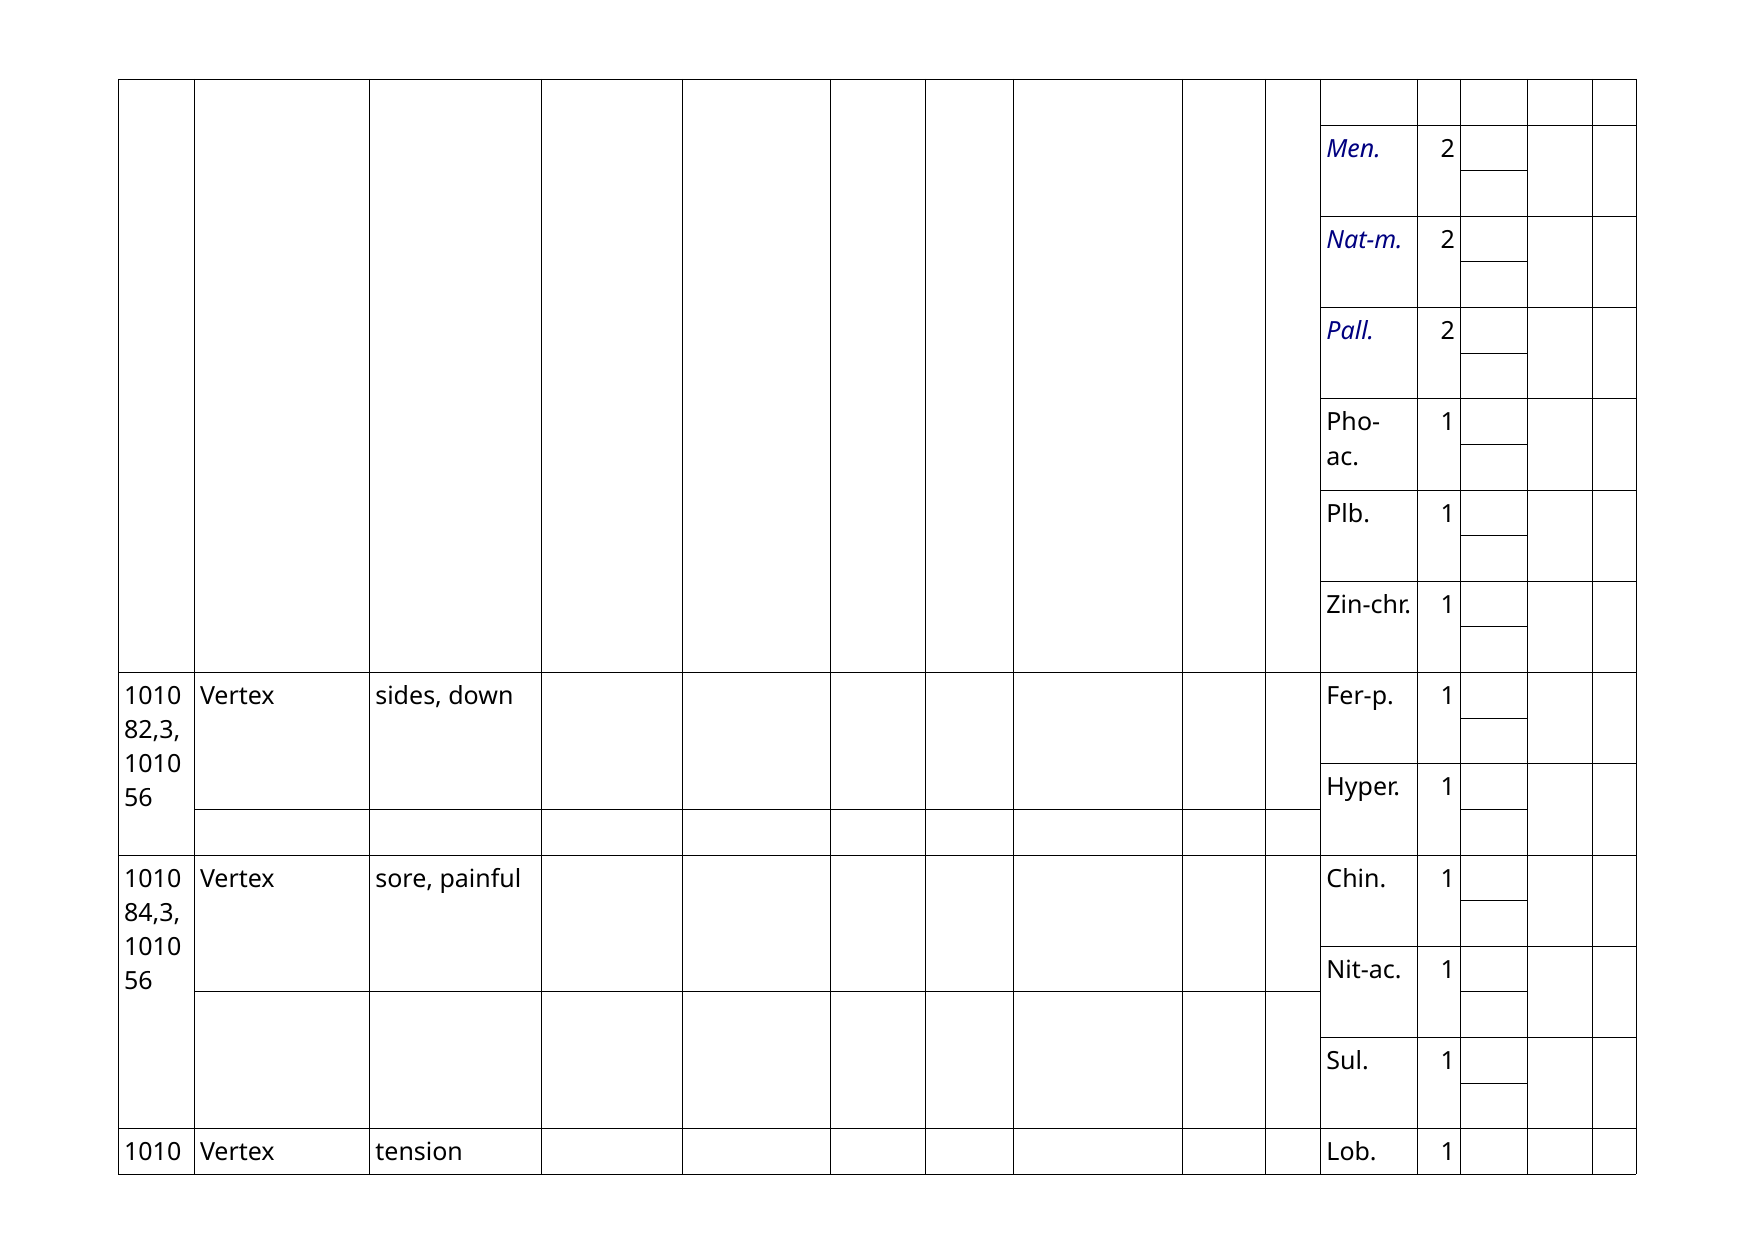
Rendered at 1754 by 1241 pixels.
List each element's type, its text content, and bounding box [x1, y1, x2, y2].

table_cell [1528, 764, 1592, 854]
table_cell [195, 80, 369, 672]
table_cell tension [370, 1129, 541, 1174]
table_cell [1593, 582, 1636, 672]
table_cell Pall. [1321, 308, 1417, 398]
table_cell 101082,3,101056 [119, 673, 194, 854]
table_cell [1321, 80, 1417, 124]
table_cell [1461, 582, 1527, 626]
table_cell [1461, 536, 1527, 581]
table_cell 1010 [119, 1129, 194, 1174]
table_cell [683, 1129, 830, 1174]
table_cell [1461, 1084, 1527, 1128]
table_cell [1183, 80, 1265, 672]
table_cell [1461, 719, 1527, 763]
table_cell [1183, 673, 1265, 809]
table_cell [1266, 856, 1320, 991]
table_cell [1528, 80, 1592, 124]
table_cell Plb. [1321, 491, 1417, 581]
table_cell 1 [1418, 399, 1460, 489]
table_cell Men. [1321, 126, 1417, 216]
table_cell [542, 1129, 682, 1174]
table_cell [1593, 80, 1636, 124]
table_cell [926, 856, 1013, 991]
table_cell [831, 1129, 925, 1174]
table_cell [542, 810, 682, 854]
table_cell [1183, 856, 1265, 991]
table_cell [1183, 992, 1265, 1128]
table_cell 1 [1418, 1038, 1460, 1128]
table_cell [1266, 810, 1320, 854]
table_cell [1461, 354, 1527, 398]
table_cell Vertex [195, 1129, 369, 1174]
table_cell [1183, 810, 1265, 854]
table_cell [926, 1129, 1013, 1174]
table_cell [1461, 491, 1527, 535]
table_cell sides, down [370, 673, 541, 809]
table_cell [1593, 673, 1636, 763]
table_cell [1266, 992, 1320, 1128]
table_cell [1461, 947, 1527, 991]
table_cell [1461, 856, 1527, 900]
table_cell [1528, 126, 1592, 216]
table_cell [683, 992, 830, 1128]
table_cell [542, 992, 682, 1128]
table_cell [1528, 1038, 1592, 1128]
table_cell Vertex [195, 856, 369, 991]
table_cell [1461, 171, 1527, 216]
table_cell [1266, 673, 1320, 809]
table_cell [926, 992, 1013, 1128]
table_cell [370, 80, 541, 672]
table_cell [1593, 856, 1636, 946]
table_cell [542, 80, 682, 672]
table_cell [1528, 582, 1592, 672]
table_cell [1528, 947, 1592, 1037]
table_cell [1461, 126, 1527, 170]
table_cell [1014, 992, 1182, 1128]
table_cell [1593, 764, 1636, 854]
table_cell 1 [1418, 491, 1460, 581]
table_cell [1014, 810, 1182, 854]
table_cell [1014, 1129, 1182, 1174]
table_cell [831, 810, 925, 854]
table_cell [195, 810, 369, 854]
table_cell [1461, 308, 1527, 353]
table_cell 2 [1418, 126, 1460, 216]
table_cell [1528, 491, 1592, 581]
table_cell Zin-chr. [1321, 582, 1417, 672]
table_cell [1593, 1129, 1636, 1174]
table_cell [1461, 445, 1527, 489]
table_cell Vertex [195, 673, 369, 809]
table_cell 2 [1418, 308, 1460, 398]
table_cell [1593, 947, 1636, 1037]
table_cell [1461, 992, 1527, 1037]
table_cell 2 [1418, 217, 1460, 307]
table_cell [1593, 217, 1636, 307]
table_cell [1461, 80, 1527, 124]
table_cell [1593, 126, 1636, 216]
table_cell [1528, 217, 1592, 307]
table_cell [1183, 1129, 1265, 1174]
table_cell [1461, 673, 1527, 718]
table_cell [1528, 1129, 1592, 1174]
table_cell Fer-p. [1321, 673, 1417, 763]
table_cell [1593, 399, 1636, 489]
table_cell 1 [1418, 582, 1460, 672]
table_cell [1461, 262, 1527, 307]
table_cell [926, 80, 1013, 672]
table_cell [1593, 308, 1636, 398]
table_cell 101084,3,101056 [119, 856, 194, 1128]
table_cell 1 [1418, 673, 1460, 763]
table_cell [1461, 764, 1527, 809]
table_cell 1 [1418, 856, 1460, 946]
table_cell Nit-ac. [1321, 947, 1417, 1037]
table_cell 1 [1418, 1129, 1460, 1174]
table_cell [683, 673, 830, 809]
table_cell [370, 810, 541, 854]
table_cell [1014, 856, 1182, 991]
table_cell [1014, 673, 1182, 809]
table_cell [542, 673, 682, 809]
table_cell [683, 856, 830, 991]
table_cell 1 [1418, 764, 1460, 854]
table_cell 1 [1418, 947, 1460, 1037]
table_cell [1014, 80, 1182, 672]
table_cell [1461, 217, 1527, 261]
table_cell [831, 856, 925, 991]
table_cell [1461, 1129, 1527, 1174]
table_cell Lob. [1321, 1129, 1417, 1174]
table_cell [1593, 491, 1636, 581]
table_cell [1461, 399, 1527, 444]
table_cell [1266, 1129, 1320, 1174]
table_cell [1528, 856, 1592, 946]
table_cell [542, 856, 682, 991]
table_cell [926, 673, 1013, 809]
table_cell [683, 80, 830, 672]
table_cell [831, 80, 925, 672]
table_cell [1418, 80, 1460, 124]
table_cell [1461, 1038, 1527, 1083]
table_cell sore, painful [370, 856, 541, 991]
table_cell [831, 992, 925, 1128]
table_cell [1593, 1038, 1636, 1128]
table_cell [119, 80, 194, 672]
table_cell [1528, 399, 1592, 489]
table_cell Sul. [1321, 1038, 1417, 1128]
table_cell [1461, 810, 1527, 854]
table_cell [683, 810, 830, 854]
table_cell Hyper. [1321, 764, 1417, 854]
table_cell [370, 992, 541, 1128]
table_cell Nat-m. [1321, 217, 1417, 307]
table_cell Pho-ac. [1321, 399, 1417, 489]
table_cell [195, 992, 369, 1128]
table_cell Chin. [1321, 856, 1417, 946]
table_cell [1461, 627, 1527, 672]
table_cell [1461, 901, 1527, 946]
table_cell [1266, 80, 1320, 672]
table_cell [1528, 673, 1592, 763]
table_cell [831, 673, 925, 809]
table_cell [926, 810, 1013, 854]
table_cell [1528, 308, 1592, 398]
